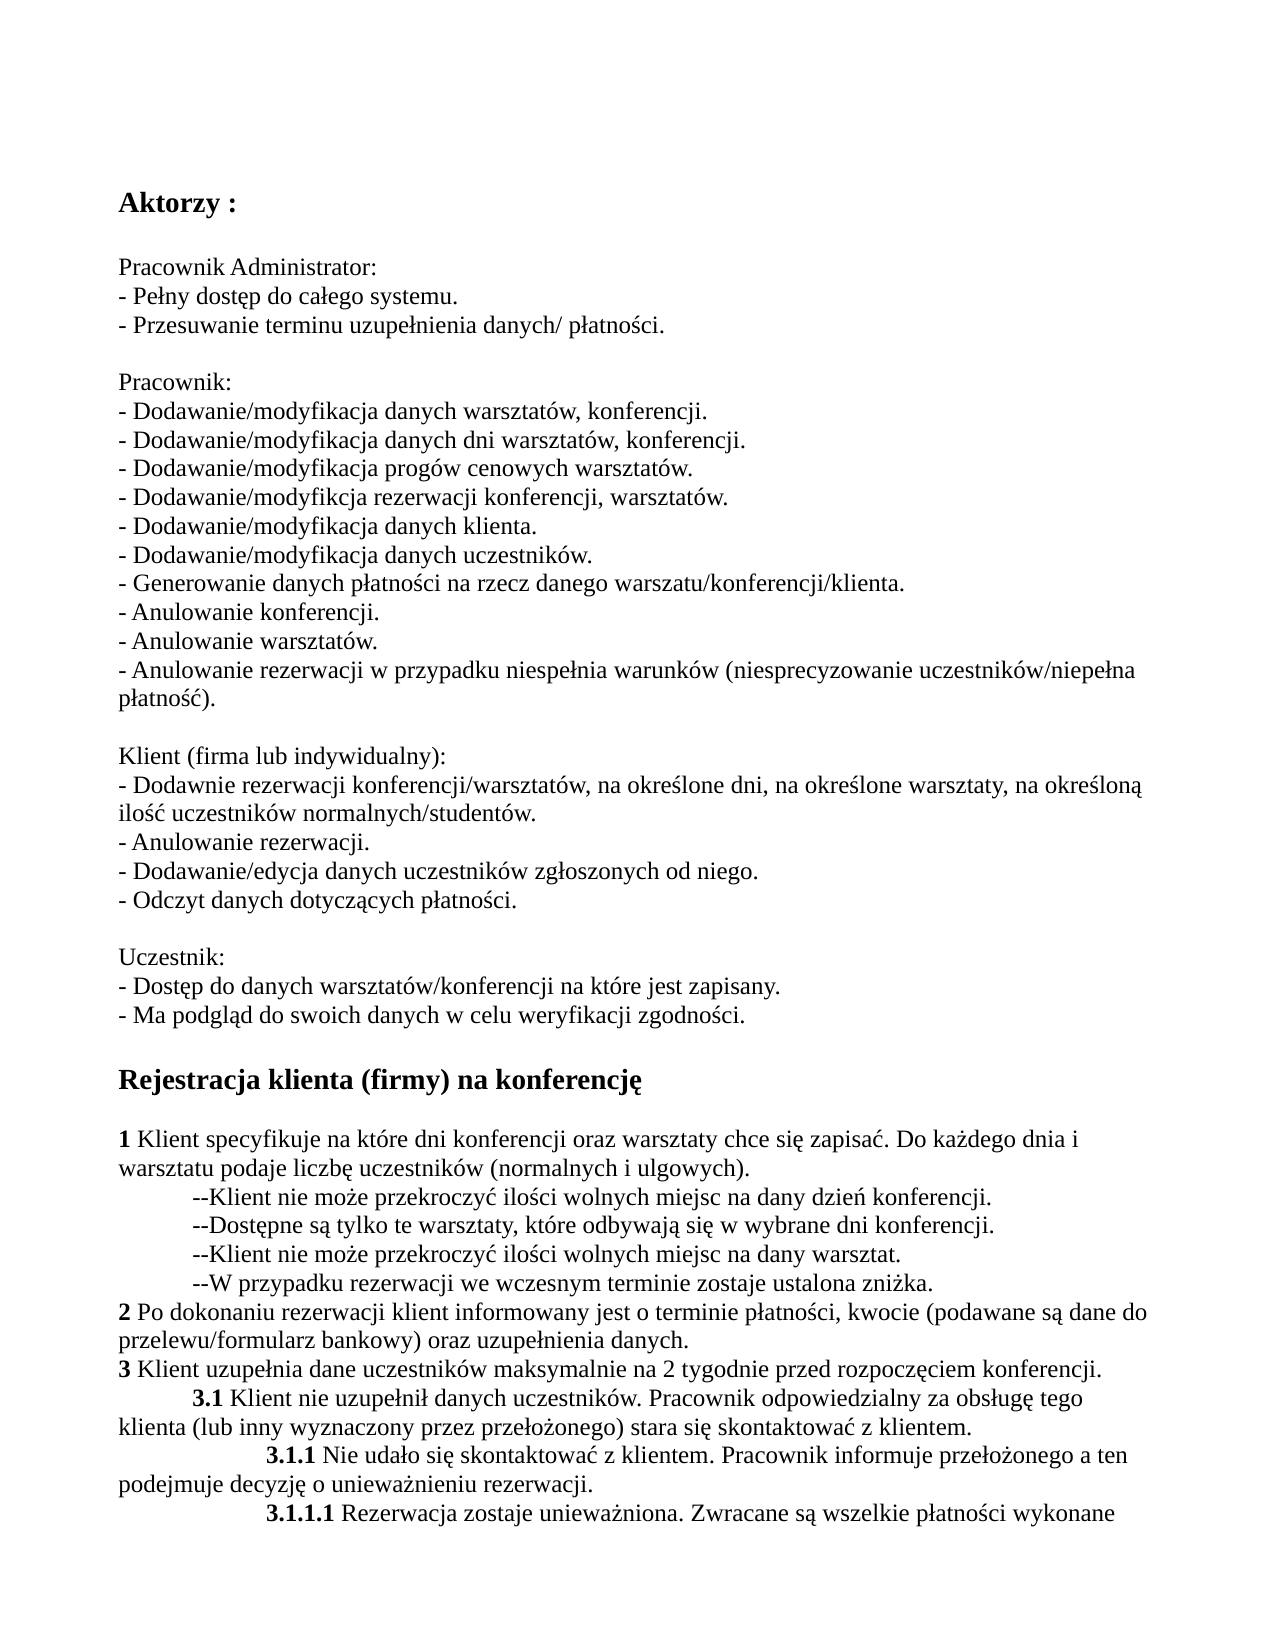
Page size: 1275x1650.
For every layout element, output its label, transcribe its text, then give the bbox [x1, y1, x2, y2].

text --Klient nie może przekroczyć ilości wolnych miejsc na dany dzień konferencji. [118, 1182, 1157, 1211]
text - Dodawanie/modyfikacja danych uczestników. [118, 540, 1157, 568]
text - Dodawanie/modyfikacja progów cenowych warsztatów. [118, 453, 1157, 482]
text - Dodawanie/edycja danych uczestników zgłoszonych od niego. [118, 856, 1157, 885]
text 3 Klient uzupełnia dane uczestników maksymalnie na 2 tygodnie przed rozpoczęciem konferencji. [118, 1354, 1157, 1383]
text - Dodawnie rezerwacji konferencji/warsztatów, na określone dni, na określone warsztaty, na określoną ilość uczestników normalnych/studentów. [118, 770, 1157, 827]
text - Dodawanie/modyfikacja danych dni warsztatów, konferencji. [118, 425, 1157, 453]
text 3.1.1 Nie udało się skontaktować z klientem. Pracownik informuje przełożonego a ten podejmuje decyzję o unieważnieniu rezerwacji. [118, 1441, 1157, 1498]
text - Dostęp do danych warsztatów/konferencji na które jest zapisany. [118, 971, 1157, 1000]
text Rejestracja klienta (firmy) na konferencję [118, 1062, 1157, 1096]
text - Dodawanie/modyfikcja rezerwacji konferencji, warsztatów. [118, 482, 1157, 511]
text 2 Po dokonaniu rezerwacji klient informowany jest o terminie płatności, kwocie (podawane są dane do przelewu/formularz bankowy) oraz uzupełnienia danych. [118, 1297, 1157, 1354]
text - Generowanie danych płatności na rzecz danego warszatu/konferencji/klienta. [118, 568, 1157, 597]
text - Anulowanie rezerwacji w przypadku niespełnia warunków (niesprecyzowanie uczestników/niepełna płatność). [118, 655, 1157, 712]
text 1 Klient specyfikuje na które dni konferencji oraz warsztaty chce się zapisać. Do każdego dnia i warsztatu podaje liczbę uczestników (normalnych i ulgowych). [118, 1124, 1157, 1182]
text Klient (firma lub indywidualny): [118, 741, 1157, 770]
text --W przypadku rezerwacji we wczesnym terminie zostaje ustalona zniżka. [118, 1268, 1157, 1297]
text Pracownik Administrator: [118, 252, 1157, 281]
text Uczestnik: [118, 942, 1157, 971]
text - Dodawanie/modyfikacja danych warsztatów, konferencji. [118, 396, 1157, 425]
text --Dostępne są tylko te warsztaty, które odbywają się w wybrane dni konferencji. [118, 1211, 1157, 1239]
text Aktorzy : [118, 185, 1157, 219]
text - Odczyt danych dotyczących płatności. [118, 885, 1157, 913]
text - Pełny dostęp do całego systemu. [118, 281, 1157, 310]
text --Klient nie może przekroczyć ilości wolnych miejsc na dany warsztat. [118, 1239, 1157, 1268]
text - Anulowanie konferencji. [118, 597, 1157, 626]
text - Ma podgląd do swoich danych w celu weryfikacji zgodności. [118, 1000, 1157, 1028]
text - Anulowanie warsztatów. [118, 626, 1157, 655]
text 3.1.1.1 Rezerwacja zostaje unieważniona. Zwracane są wszelkie płatności wykonane [118, 1498, 1157, 1527]
text - Dodawanie/modyfikacja danych klienta. [118, 511, 1157, 540]
text - Przesuwanie terminu uzupełnienia danych/ płatności. [118, 310, 1157, 338]
text - Anulowanie rezerwacji. [118, 827, 1157, 856]
text Pracownik: [118, 367, 1157, 396]
text 3.1 Klient nie uzupełnił danych uczestników. Pracownik odpowiedzialny za obsługę tego klienta (lub inny wyznaczony przez przełożonego) stara się skontaktować z klientem. [118, 1383, 1157, 1441]
